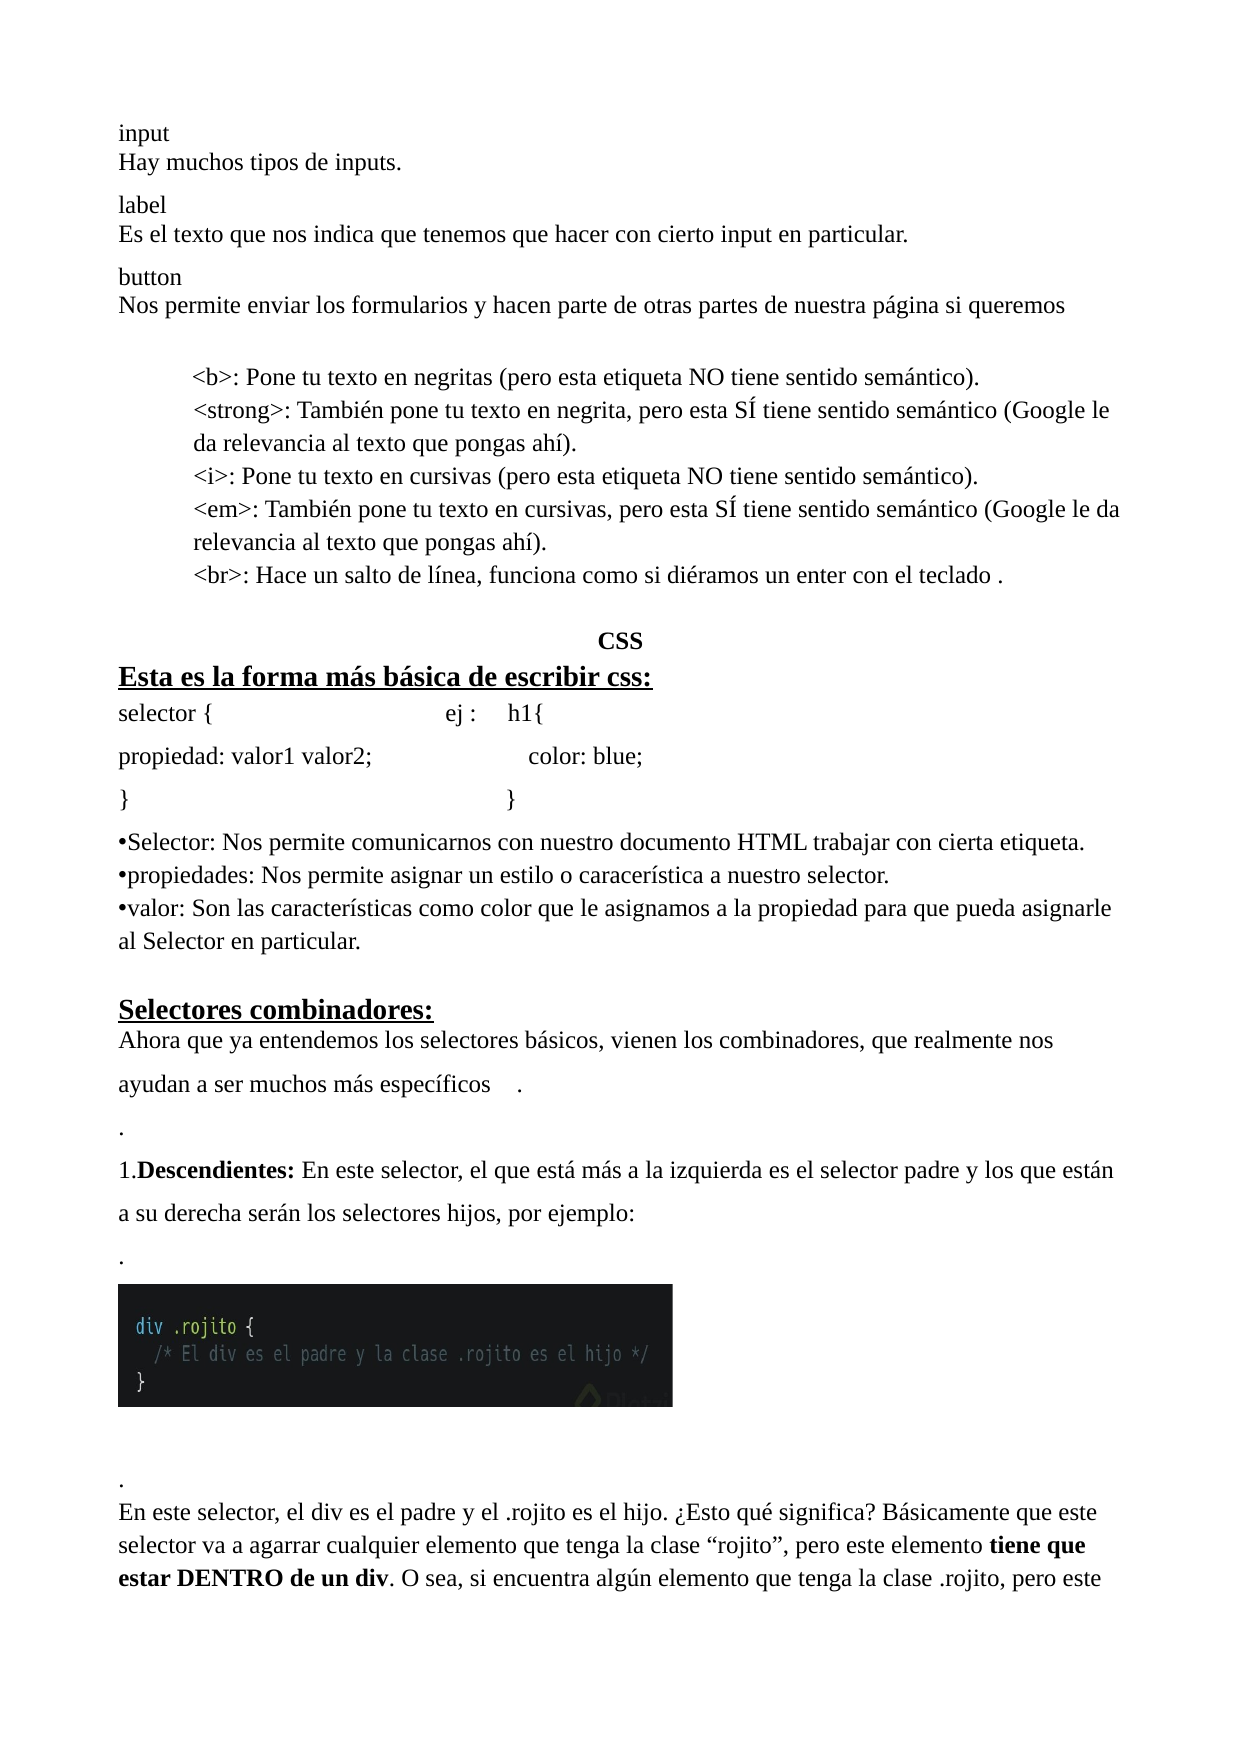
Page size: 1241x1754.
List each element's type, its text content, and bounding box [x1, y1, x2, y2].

list <strong>: También pone tu texto en negrita, pero esta SÍ tiene sentido semántico (Google le da relevancia al texto que pongas ahí). [164, 395, 1122, 457]
subtitle label [118, 190, 1122, 219]
list propiedades: Nos permite asignar un estilo o caracerística a nuestro selector. [118, 860, 1122, 889]
text Es el texto que nos indica que tenemos que hacer con cierto input en particular. [118, 219, 1122, 247]
picture [118, 1284, 673, 1407]
list <i>: Pone tu texto en cursivas (pero esta etiqueta NO tiene sentido semántico). [164, 461, 1122, 490]
text Esta es la forma más básica de escribir css: [118, 659, 1122, 693]
list <em>: También pone tu texto en cursivas, pero esta SÍ tiene sentido semántico (Google le da relevancia al texto que pongas ahí). [164, 494, 1122, 556]
list valor: Son las características como color que le asignamos a la propiedad para que pueda asignarle al Selector en particular. [118, 893, 1122, 955]
list Selector: Nos permite comunicarnos con nuestro documento HTML trabajar con cierta etiqueta. [118, 827, 1122, 856]
text <b>: Pone tu texto en negritas (pero esta etiqueta NO tiene sentido semántico). [118, 334, 1122, 391]
text selector { ej : h1{ propiedad: valor1 valor2; color: blue; } } [118, 698, 1122, 813]
text Ahora que ya entendemos los selectores básicos, vienen los combinadores, que realmente nos ayudan a ser muchos más específicos 👀. . [118, 1026, 1122, 1141]
list . En este selector, el div es el padre y el .rojito es el hijo. ¿Esto qué significa? Básicamente que este selector va a agarrar cualquier elemento que tenga la clase “rojito”, pero este elemento tiene que estar DENTRO de un div. O sea, si encuentra algún elemento que tenga la clase .rojito, pero este [118, 1284, 1122, 1592]
subtitle input [118, 118, 1122, 147]
list Descendientes: En este selector, el que está más a la izquierda es el selector padre y los que están a su derecha serán los selectores hijos, por ejemplo: . [118, 1155, 1122, 1270]
subtitle button [118, 262, 1122, 291]
list <br>: Hace un salto de línea, funciona como si diéramos un enter con el teclado . [164, 560, 1122, 589]
text Nos permite enviar los formularios y hacen parte de otras partes de nuestra página si queremos [118, 291, 1122, 319]
text CSS [118, 626, 1122, 655]
subtitle Selectores combinadores: [118, 992, 1122, 1026]
text Hay muchos tipos de inputs. [118, 147, 1122, 176]
